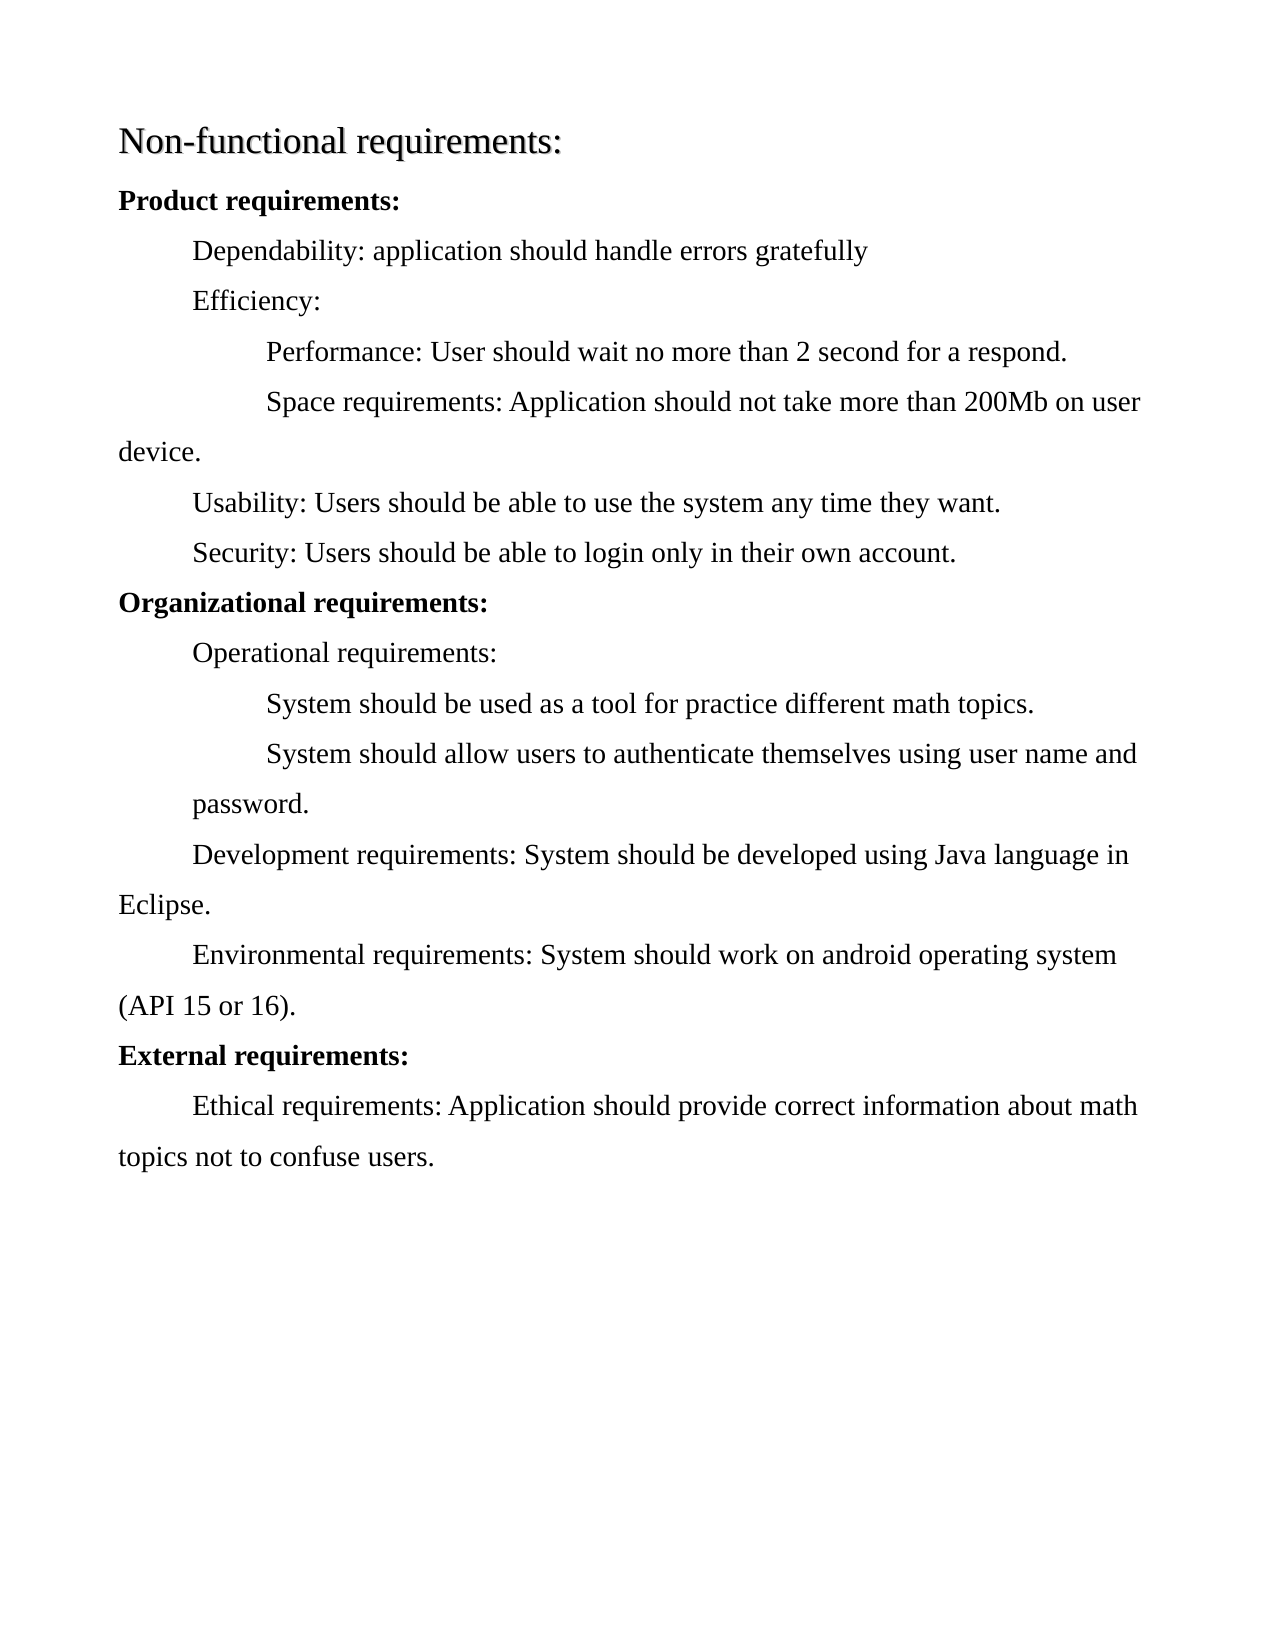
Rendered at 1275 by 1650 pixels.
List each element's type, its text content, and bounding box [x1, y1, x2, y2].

text Security: Users should be able to login only in their own account. [118, 535, 1157, 568]
text Space requirements: Application should not take more than 200Mb on user device. [118, 384, 1157, 468]
text Usability: Users should be able to use the system any time they want. [118, 485, 1157, 518]
text Efficiency: [118, 283, 1157, 317]
text Performance: User should wait no more than 2 second for a respond. [118, 334, 1157, 367]
text Non-functional requirements: [118, 118, 1157, 161]
text Organizational requirements: [118, 585, 1157, 619]
text System should be used as a tool for practice different math topics. [118, 686, 1157, 719]
text Product requirements: [118, 183, 1157, 216]
text System should allow users to authenticate themselves using user name and password. [118, 736, 1157, 820]
text Development requirements: System should be developed using Java language in Eclipse. [118, 837, 1157, 921]
text Dependability: application should handle errors gratefully [118, 233, 1157, 267]
text Operational requirements: [118, 636, 1157, 669]
text Environmental requirements: System should work on android operating system (API 15 or 16). [118, 937, 1157, 1021]
text External requirements: [118, 1038, 1157, 1072]
text Ethical requirements: Application should provide correct information about math topics not to confuse users. [118, 1088, 1157, 1172]
